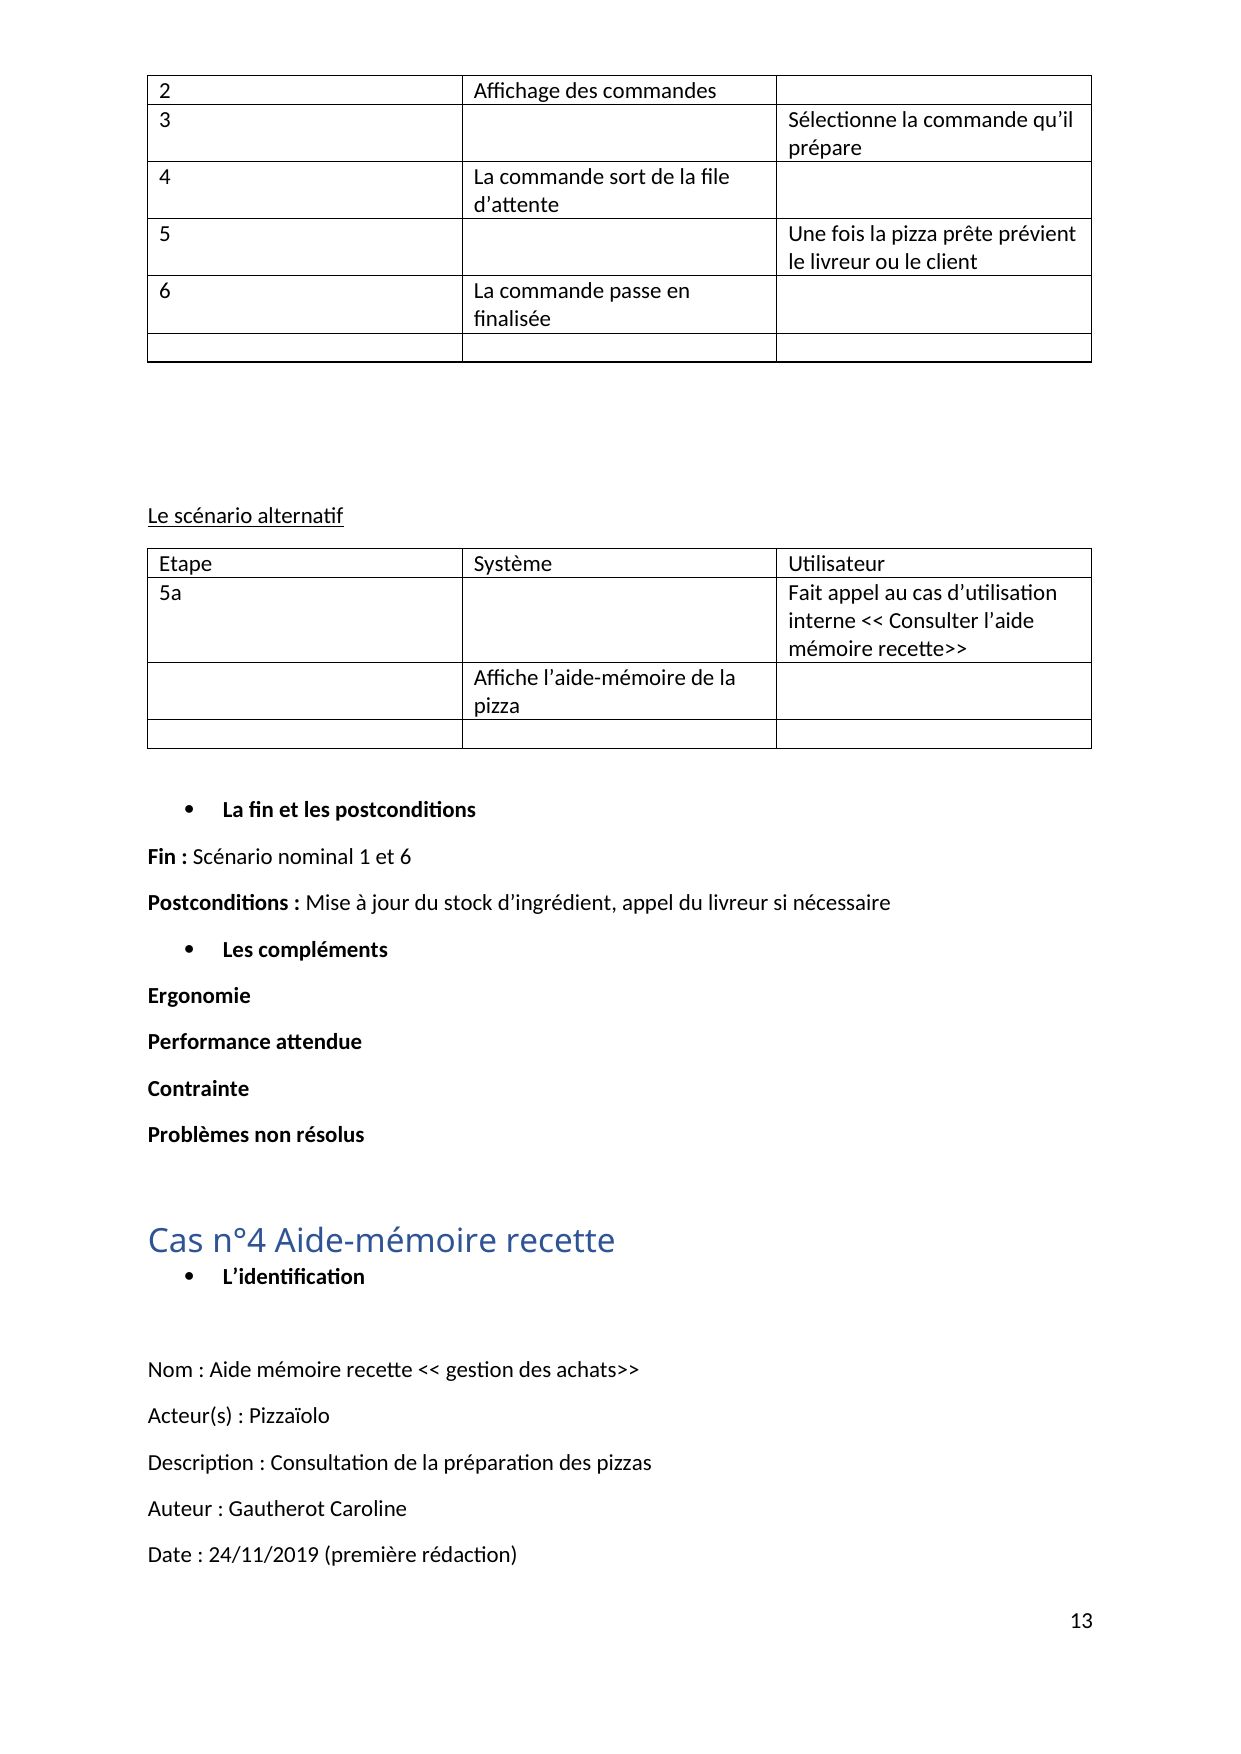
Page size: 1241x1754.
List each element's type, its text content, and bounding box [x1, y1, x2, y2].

table_cell [777, 334, 1091, 361]
subtitle Cas n°4 Aide-mémoire recette [148, 1217, 1093, 1262]
table_cell [463, 334, 776, 361]
text Problèmes non résolus [148, 1120, 1093, 1148]
text Nom : Aide mémoire recette << gestion des achats>> [148, 1355, 1093, 1383]
table_header Utilisateur [777, 549, 1091, 577]
table_cell [463, 105, 776, 161]
table_cell [777, 162, 1091, 218]
table_cell [463, 219, 776, 275]
text Ergonomie [148, 981, 1093, 1009]
text Postconditions : Mise à jour du stock d’ingrédient, appel du livreur si nécessaire [148, 888, 1093, 916]
table_header Etape [148, 549, 462, 577]
table_cell 5a [148, 578, 462, 662]
table_cell Affichage des commandes [463, 76, 776, 104]
text Fin : Scénario nominal 1 et 6 [148, 842, 1093, 870]
text Auteur : Gautherot Caroline [148, 1494, 1093, 1522]
text Le scénario alternatif [148, 502, 1093, 529]
table_header Système [463, 549, 776, 577]
table_cell [777, 76, 1091, 104]
table_cell [777, 276, 1091, 332]
table_cell 4 [148, 162, 462, 218]
text Contrainte [148, 1074, 1093, 1102]
table_cell Une fois la pizza prête prévient le livreur ou le client [777, 219, 1091, 275]
text Date : 24/11/2019 (première rédaction) [148, 1541, 1093, 1568]
table_cell [777, 663, 1091, 719]
table_cell [148, 663, 462, 719]
text Performance attendue [148, 1027, 1093, 1055]
table_cell Fait appel au cas d’utilisation interne << Consulter l’aide mémoire recette>> [777, 578, 1091, 662]
table_cell La commande sort de la file d’attente [463, 162, 776, 218]
table_cell Sélectionne la commande qu’il prépare [777, 105, 1091, 161]
list L’identification [185, 1262, 1093, 1290]
table_cell 5 [148, 219, 462, 275]
table_cell [148, 720, 462, 748]
table_cell La commande passe en finalisée [463, 276, 776, 332]
text Description : Consultation de la préparation des pizzas [148, 1448, 1093, 1476]
table_cell 2 [148, 76, 462, 104]
table_cell [463, 578, 776, 662]
table_cell [777, 720, 1091, 748]
list La fin et les postconditions [185, 796, 1093, 824]
text Acteur(s) : Pizzaïolo [148, 1401, 1093, 1429]
table_cell 6 [148, 276, 462, 332]
table_cell Affiche l’aide-mémoire de la pizza [463, 663, 776, 719]
table_cell 3 [148, 105, 462, 161]
list Les compléments [185, 935, 1093, 963]
table_cell [463, 720, 776, 748]
table_cell [148, 334, 462, 361]
